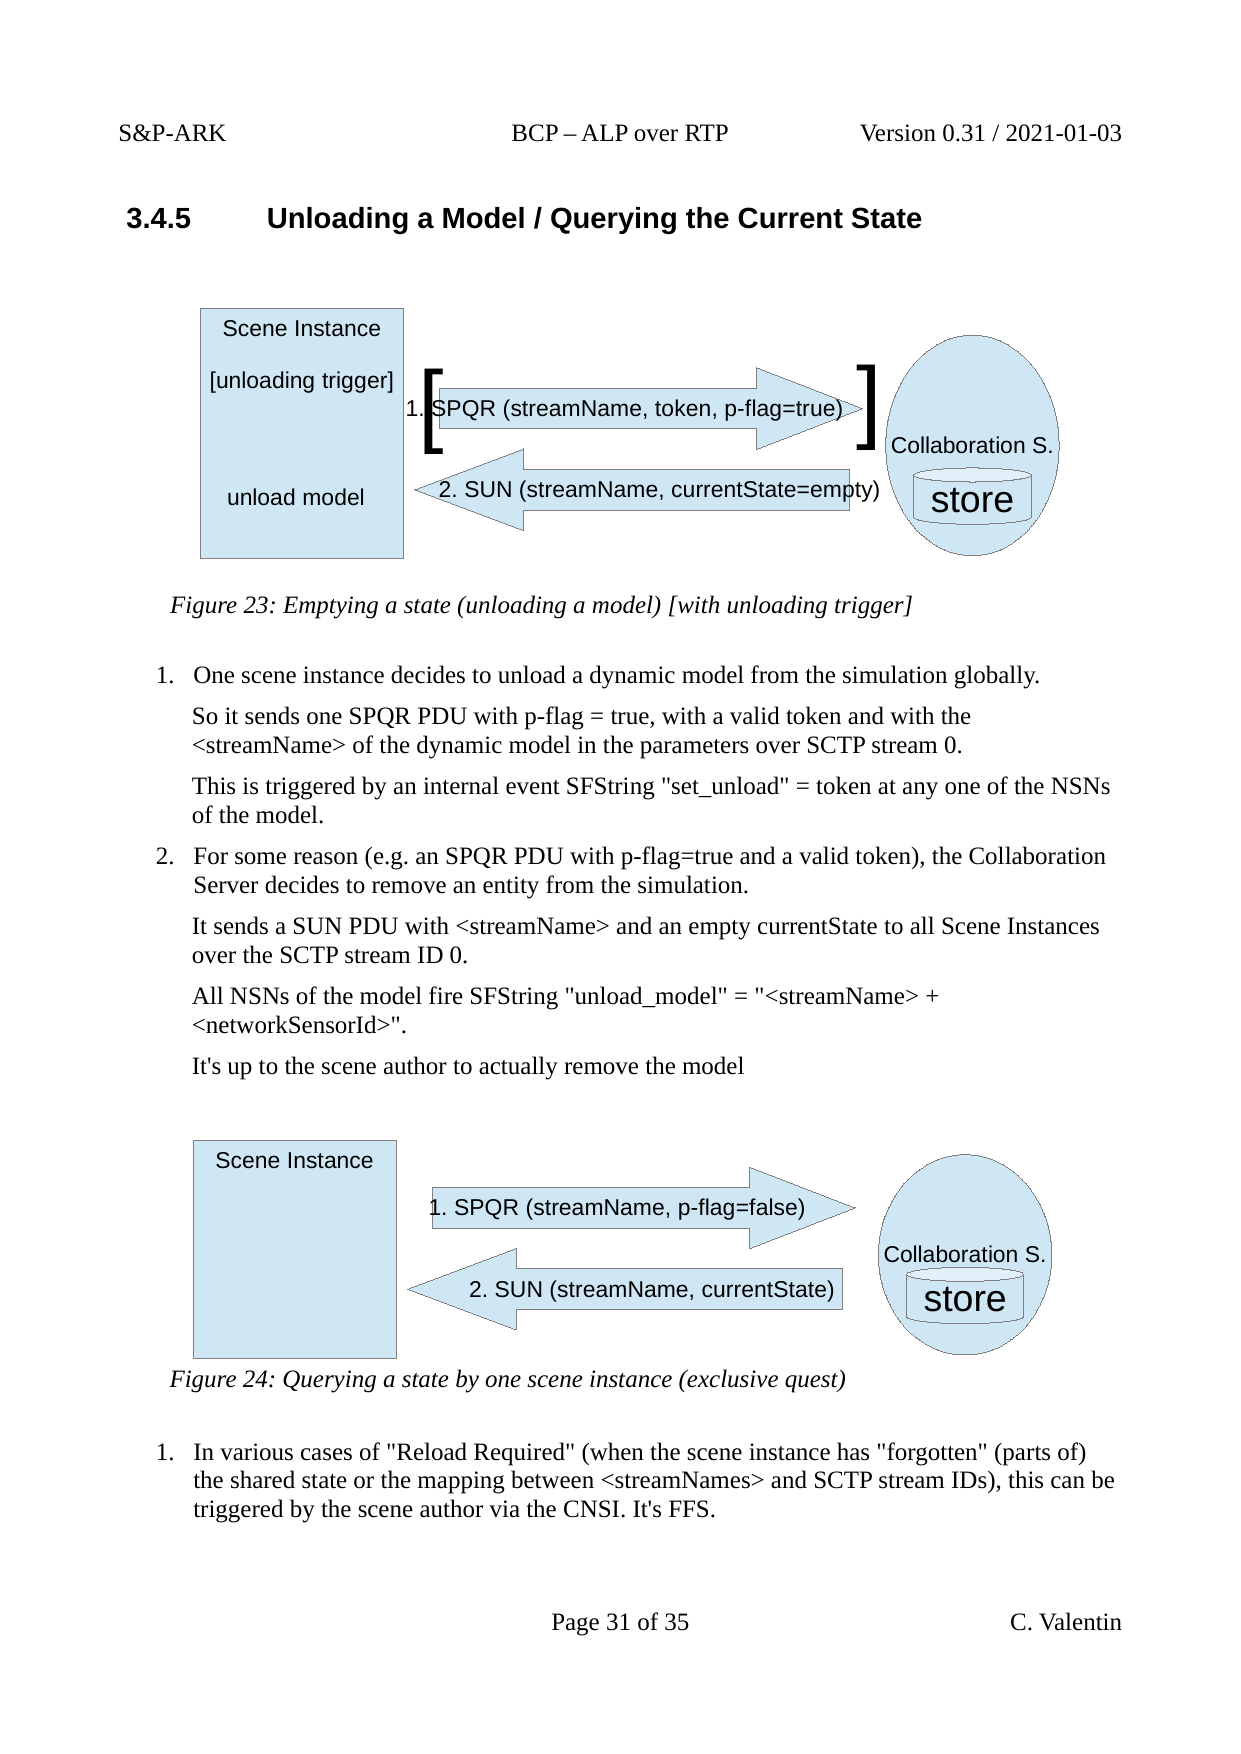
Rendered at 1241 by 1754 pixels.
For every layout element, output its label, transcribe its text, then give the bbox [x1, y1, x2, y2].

text This is triggered by an internal event SFString "set_unload" = token at any one of the NSNs of the model. [192, 771, 1122, 828]
list In various cases of "Reload Required" (when the scene instance has "forgotten" (parts of) the shared state or the mapping between <streamNames> and SCTP stream IDs), this can be triggered by the scene author via the CNSI. It's FFS. [156, 1437, 1122, 1523]
list One scene instance decides to unload a dynamic model from the simulation globally. [156, 660, 1122, 688]
text So it sends one SPQR PDU with p-flag = true, with a valid token and with the <streamName> of the dynamic model in the parameters over SCTP stream 0. [192, 701, 1122, 758]
text It sends a SUN PDU with <streamName> and an empty currentState to all Scene Instances over the SCTP stream ID 0. [192, 911, 1122, 968]
text It's up to the scene author to actually remove the model [192, 1051, 1122, 1080]
list For some reason (e.g. an SPQR PDU with p-flag=true and a valid token), the Collaboration Server decides to remove an entity from the simulation. [156, 841, 1122, 898]
text Figure 24: Querying a state by one scene instance (exclusive quest) [169, 1145, 1076, 1393]
subtitle Unloading a Model / Querying the Current State [118, 201, 1122, 235]
text Figure 23: Emptying a state (unloading a model) [with unloading trigger] [170, 310, 1070, 618]
text All NSNs of the model fire SFString "unload_model" = "<streamName> + <networkSensorId>". [192, 981, 1122, 1038]
